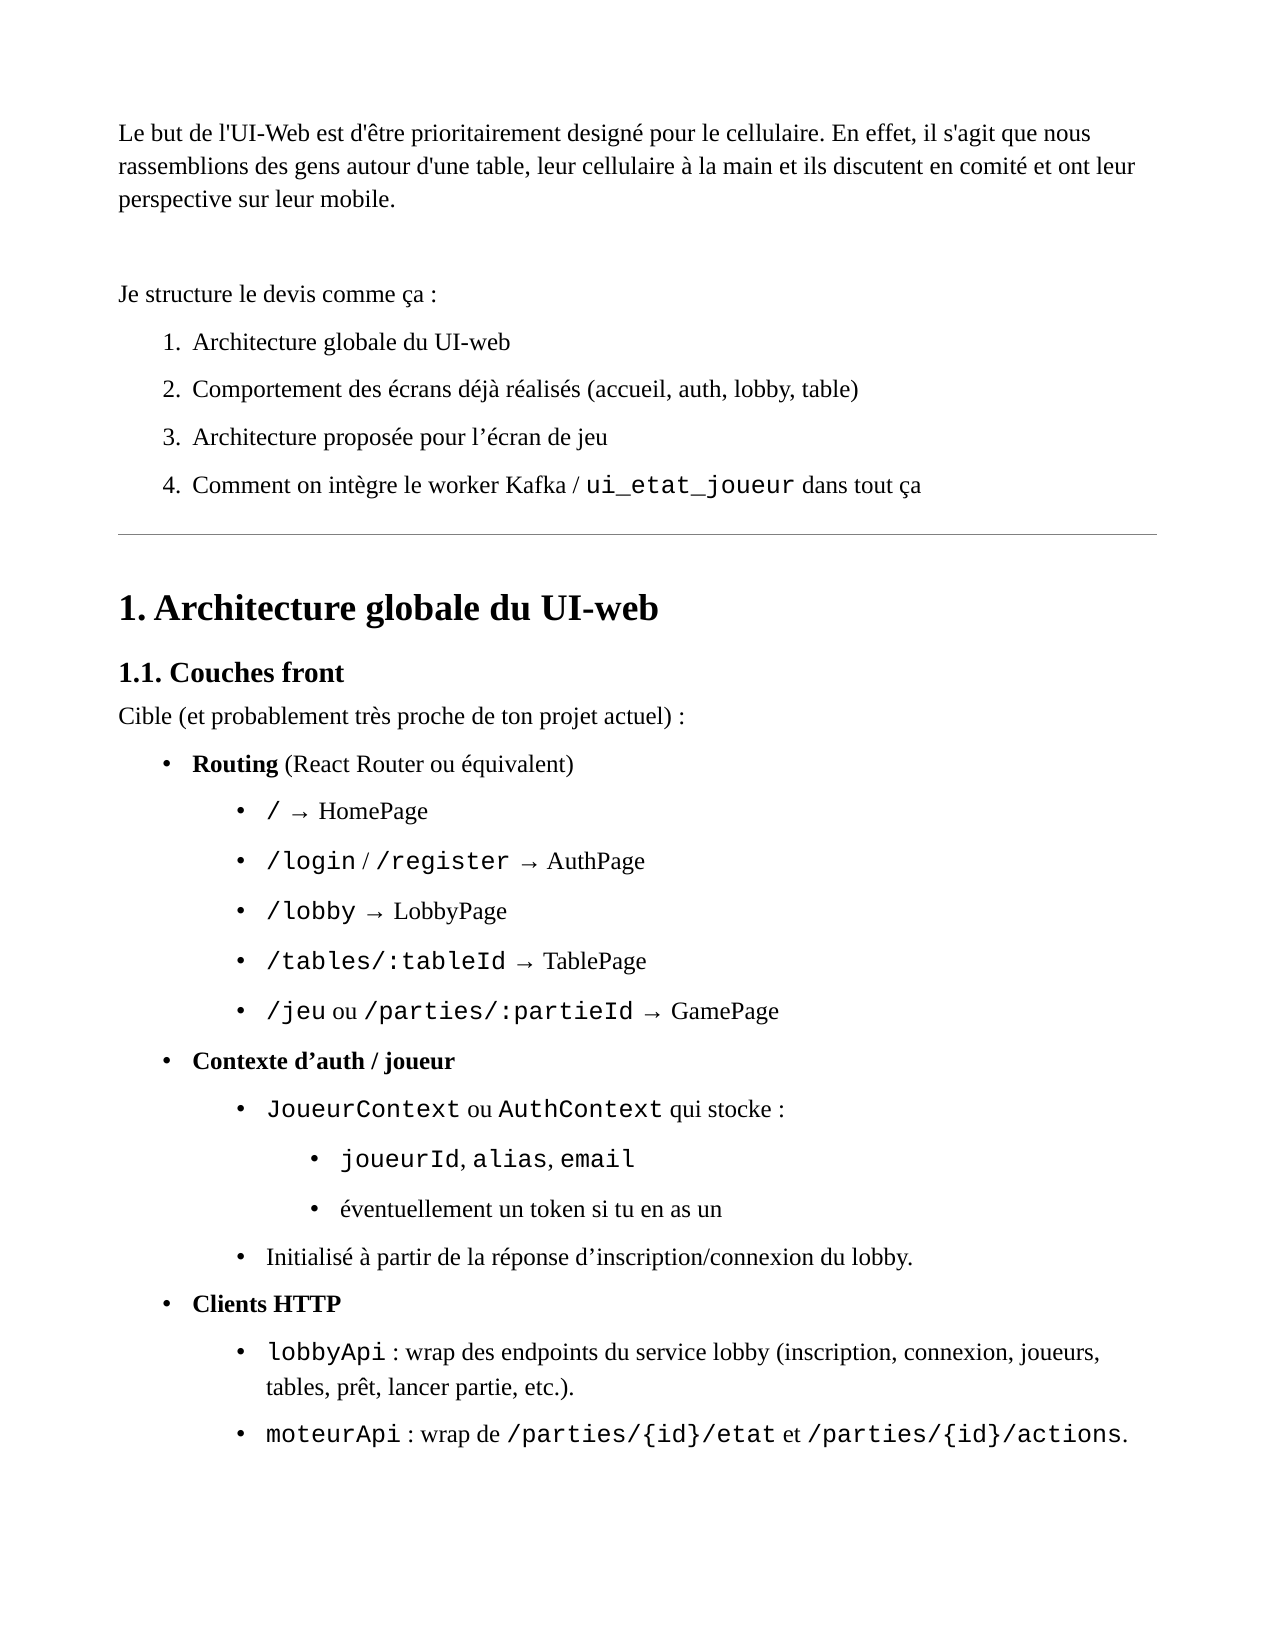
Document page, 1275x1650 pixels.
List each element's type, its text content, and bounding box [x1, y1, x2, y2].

list Comment on intègre le worker Kafka / ui_etat_joueur dans tout ça [162, 470, 1157, 501]
list moteurApi : wrap de /parties/{id}/etat et /parties/{id}/actions. [236, 1419, 1157, 1450]
list Routing (React Router ou équivalent) [162, 749, 1157, 777]
list Architecture proposée pour l’écran de jeu [162, 422, 1157, 451]
text Cible (et probablement très proche de ton projet actuel) : [118, 701, 1157, 730]
list Contexte d’auth / joueur [162, 1046, 1157, 1075]
text Le but de l'UI-Web est d'être prioritairement designé pour le cellulaire. En effet, il s'agit que nous rassemblions des gens autour d'une table, leur cellulaire à la main et ils discutent en comité et ont leur perspective sur leur mobile. [118, 118, 1157, 213]
list lobbyApi : wrap des endpoints du service lobby (inscription, connexion, joueurs, tables, prêt, lancer partie, etc.). [236, 1337, 1157, 1401]
list Clients HTTP [162, 1289, 1157, 1318]
text Je structure le devis comme ça : [118, 279, 1157, 308]
list /lobby → LobbyPage [236, 896, 1157, 927]
subtitle 1. Architecture globale du UI-web [118, 585, 1157, 628]
list /login / /register → AuthPage [236, 846, 1157, 877]
list /tables/:tableId → TablePage [236, 946, 1157, 977]
list joueurId, alias, email [310, 1144, 1157, 1175]
subtitle 1.1. Couches front [118, 655, 1157, 689]
list Initialisé à partir de la réponse d’inscription/connexion du lobby. [236, 1242, 1157, 1270]
list éventuellement un token si tu en as un [310, 1194, 1157, 1223]
list Comportement des écrans déjà réalisés (accueil, auth, lobby, table) [162, 374, 1157, 403]
list / → HomePage [236, 796, 1157, 827]
list Architecture globale du UI-web [162, 327, 1157, 356]
list JoueurContext ou AuthContext qui stocke : [236, 1094, 1157, 1125]
list /jeu ou /parties/:partieId → GamePage [236, 996, 1157, 1027]
